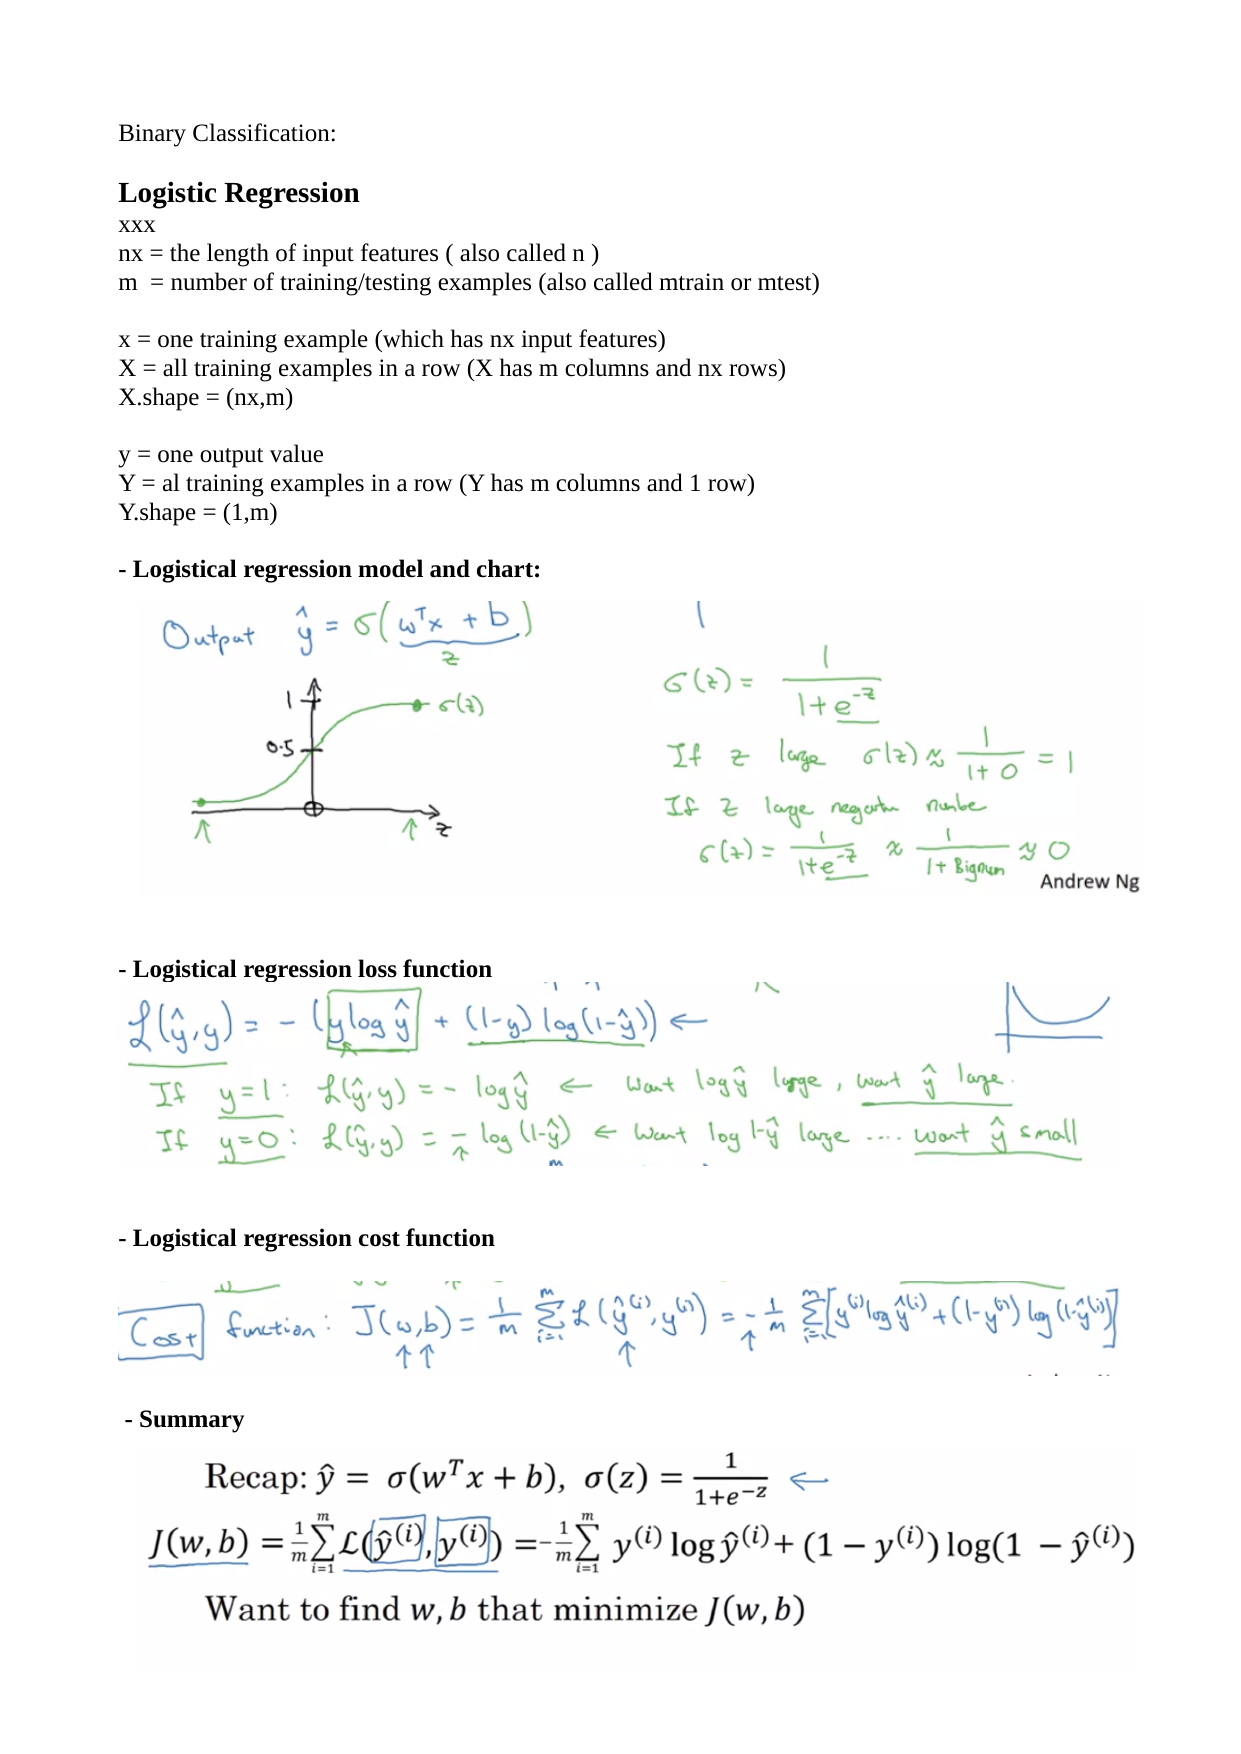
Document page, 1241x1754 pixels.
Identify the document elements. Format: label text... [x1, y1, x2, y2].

text m = number of training/testing examples (also called mtrain or mtest) [118, 267, 1122, 295]
picture [138, 601, 1143, 897]
text - Logistical regression loss function [118, 954, 1122, 982]
text Y = al training examples in a row (Y has m columns and 1 row) [118, 468, 1122, 497]
text Binary Classification: [118, 118, 1122, 176]
picture [118, 1281, 1123, 1376]
text y = one output value [118, 439, 1122, 468]
text xxx [118, 209, 1122, 238]
text X.shape = (nx,m) [118, 382, 1122, 410]
text - Logistical regression cost function [118, 1223, 1122, 1252]
text X = all training examples in a row (X has m columns and nx rows) [118, 353, 1122, 382]
text Logistic Regression [118, 176, 1122, 209]
picture [118, 982, 1123, 1166]
text Y.shape = (1,m) [118, 497, 1122, 525]
text - Summary [118, 1404, 1122, 1433]
text - Logistical regression model and chart: [118, 554, 1122, 583]
text x = one training example (which has nx input features) [118, 324, 1122, 353]
text nx = the length of input features ( also called n ) [118, 238, 1122, 267]
picture [133, 1450, 1138, 1671]
